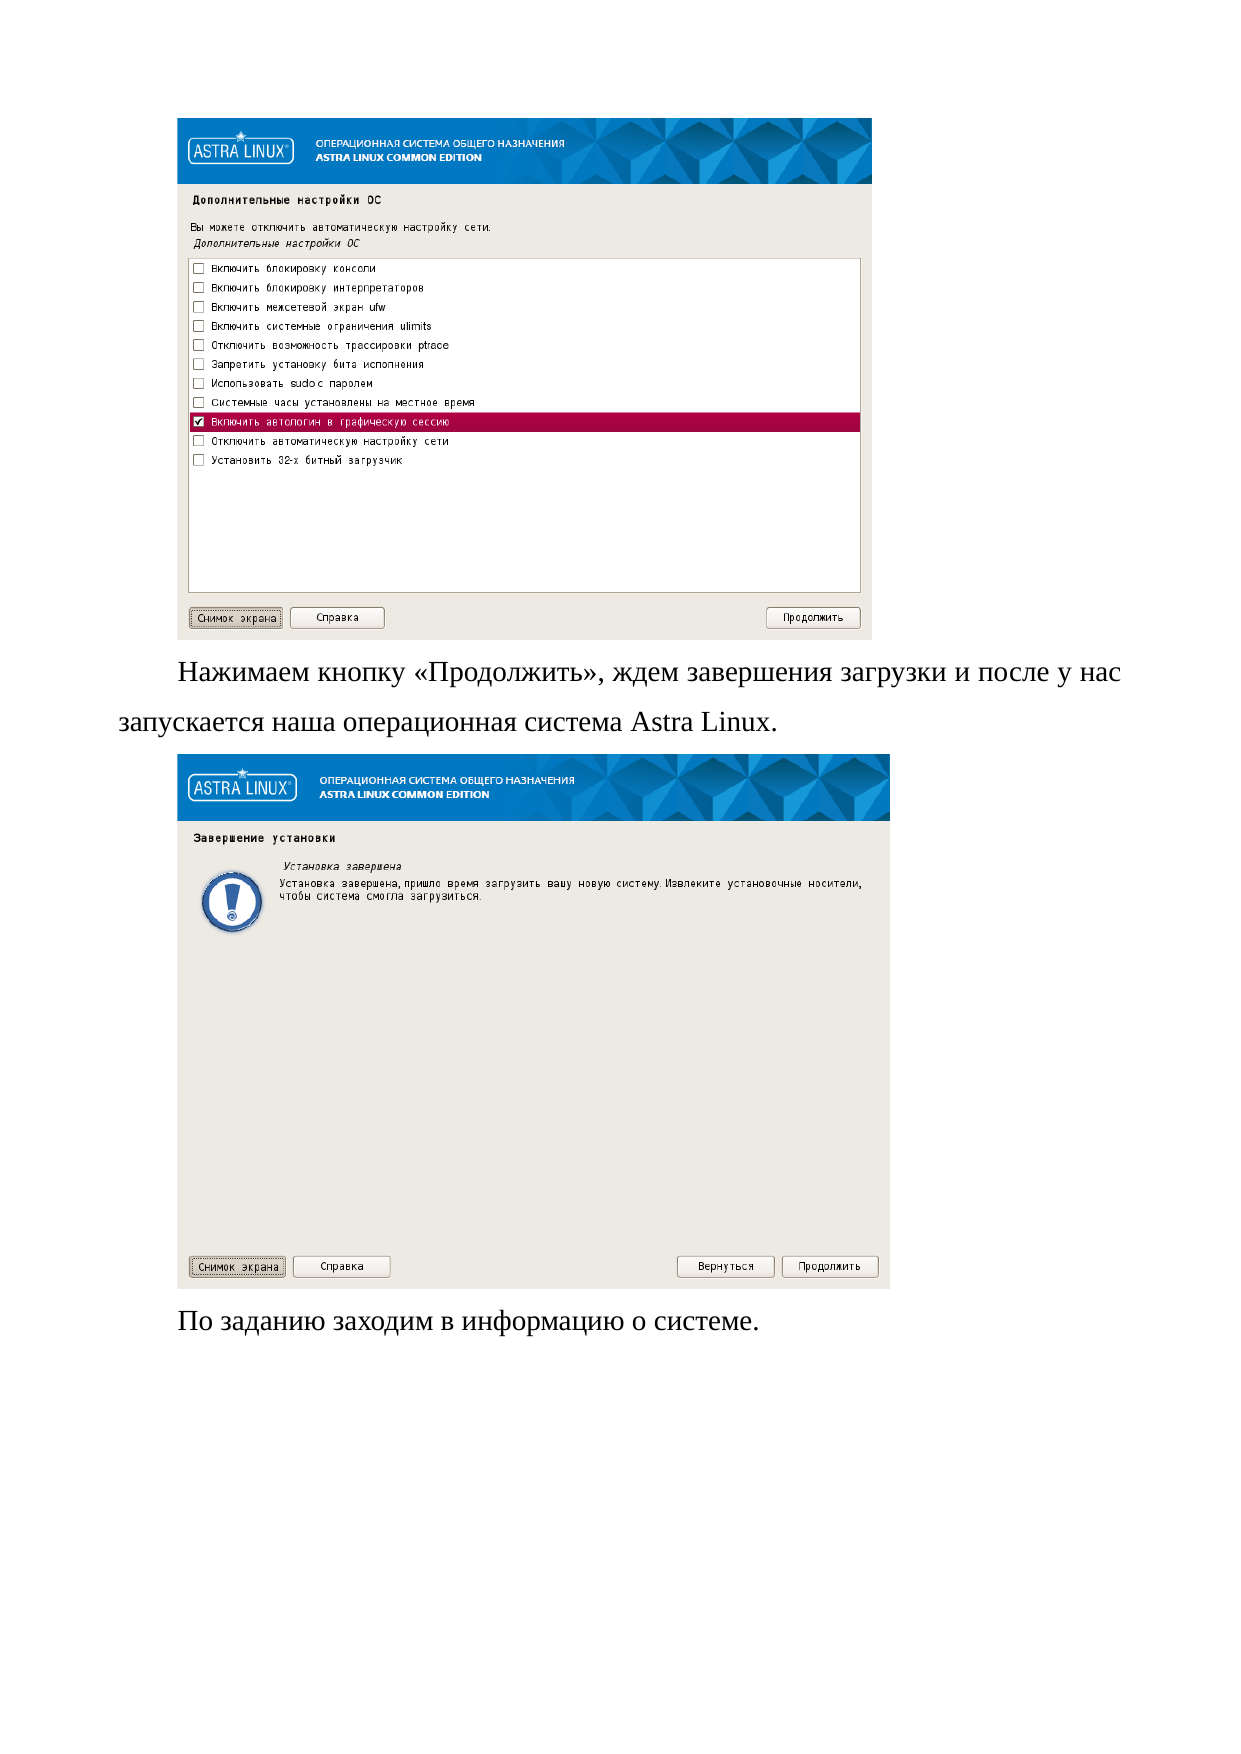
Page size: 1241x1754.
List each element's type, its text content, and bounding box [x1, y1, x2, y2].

text Нажимаем кнопку «Продолжить», ждем завершения загрузки и после у нас запускается наша операционная система Astra Linux. [118, 654, 1122, 738]
text По заданию заходим в информацию о системе. [118, 1303, 1122, 1337]
